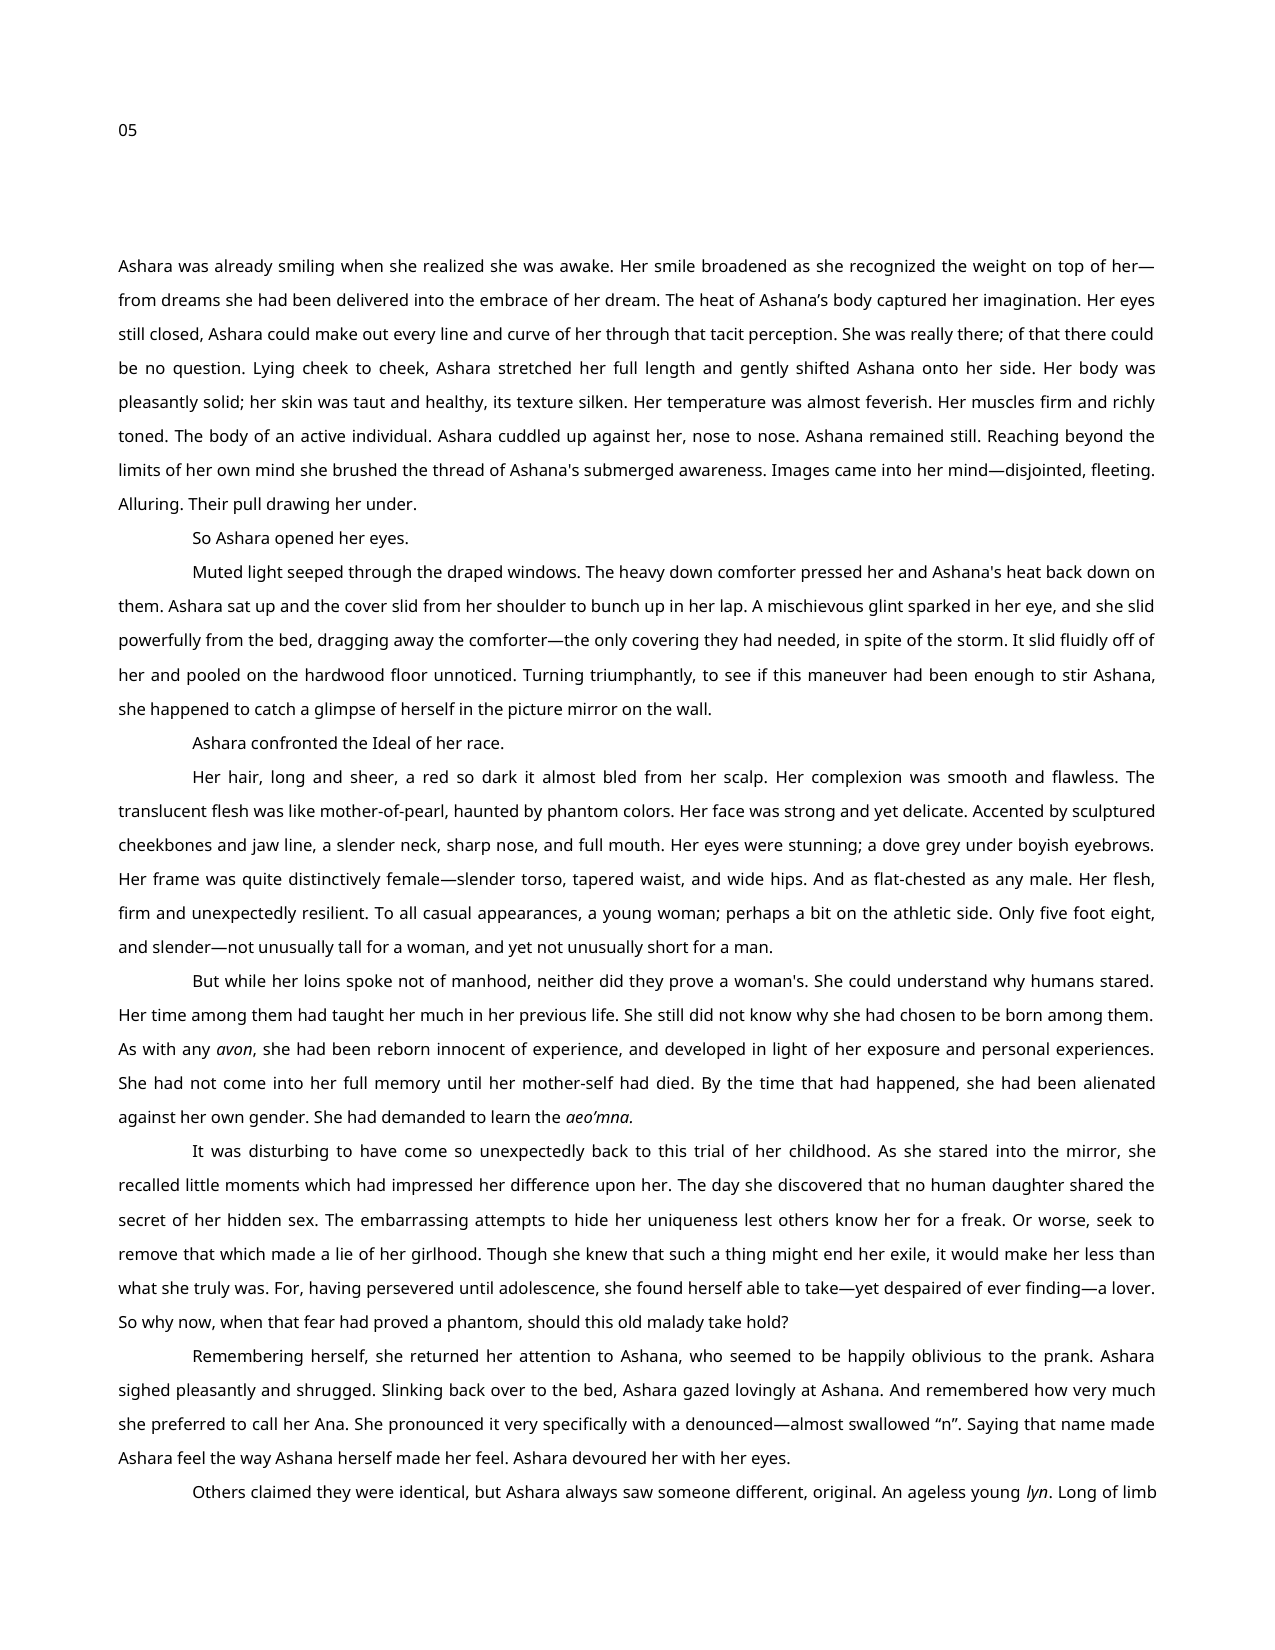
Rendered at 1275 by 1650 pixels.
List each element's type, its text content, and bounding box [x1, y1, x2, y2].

text Others claimed they were identical, but Ashara always saw someone different, original. An ageless young lyn. Long of limb [118, 1481, 1157, 1503]
text 05 [118, 118, 1157, 141]
text Her hair, long and sheer, a red so dark it almost bled from her scalp. Her complexion was smooth and flawless. The translucent flesh was like mother-of-pearl, haunted by phantom colors. Her face was strong and yet delicate. Accented by sculptured cheekbones and jaw line, a slender neck, sharp nose, and full mouth. Her eyes were stunning; a dove grey under boyish eyebrows. Her frame was quite distinctively female—slender torso, tapered waist, and wide hips. And as flat-chested as any male. Her flesh, firm and unexpectedly resilient. To all casual appearances, a young woman; perhaps a bit on the athletic side. Only five foot eight, and slender—not unusually tall for a woman, and yet not unusually short for a man. [118, 765, 1157, 958]
text Muted light seeped through the draped windows. The heavy down comforter pressed her and Ashana's heat back down on them. Ashara sat up and the cover slid from her shoulder to bunch up in her lap. A mischievous glint sparked in her eye, and she slid powerfully from the bed, dragging away the comforter—the only covering they had needed, in spite of the storm. It slid fluidly off of her and pooled on the hardwood floor unnoticed. Turning triumphantly, to see if this maneuver had been enough to stir Ashana, she happened to catch a glimpse of herself in the picture mirror on the wall. [118, 561, 1157, 720]
text So Ashara opened her eyes. [118, 527, 1157, 549]
text Remembering herself, she returned her attention to Ashana, who seemed to be happily oblivious to the prank. Ashara sighed pleasantly and shrugged. Slinking back over to the bed, Ashara gazed lovingly at Ashana. And remembered how very much she preferred to call her Ana. She pronounced it very specifically with a denounced—almost swallowed “n”. Saying that name made Ashara feel the way Ashana herself made her feel. Ashara devoured her with her eyes. [118, 1344, 1157, 1469]
text It was disturbing to have come so unexpectedly back to this trial of her childhood. As she stared into the mirror, she recalled little moments which had impressed her difference upon her. The day she discovered that no human daughter shared the secret of her hidden sex. The embarrassing attempts to hide her uniqueness lest others know her for a freak. Or worse, seek to remove that which made a lie of her girlhood. Though she knew that such a thing might end her exile, it would make her less than what she truly was. For, having persevered until adolescence, she found herself able to take—yet despaired of ever finding—a lover. So why now, when that fear had proved a phantom, should this old malady take hold? [118, 1140, 1157, 1333]
text Ashara was already smiling when she realized she was awake. Her smile broadened as she recognized the weight on top of her—from dreams she had been delivered into the embrace of her dream. The heat of Ashana’s body captured her imagination. Her eyes still closed, Ashara could make out every line and curve of her through that tacit perception. She was really there; of that there could be no question. Lying cheek to cheek, Ashara stretched her full length and gently shifted Ashana onto her side. Her body was pleasantly solid; her skin was taut and healthy, its texture silken. Her temperature was almost feverish. Her muscles firm and richly toned. The body of an active individual. Ashara cuddled up against her, nose to nose. Ashana remained still. Reaching beyond the limits of her own mind she brushed the thread of Ashana's submerged awareness. Images came into her mind—disjointed, fleeting. Alluring. Their pull drawing her under. [118, 254, 1157, 516]
text But while her loins spoke not of manhood, neither did they prove a woman's. She could understand why humans stared. Her time among them had taught her much in her previous life. She still did not know why she had chosen to be born among them. As with any avon, she had been reborn innocent of experience, and developed in light of her exposure and personal experiences. She had not come into her full memory until her mother-self had died. By the time that had happened, she had been alienated against her own gender. She had demanded to learn the aeo’mna. [118, 970, 1157, 1129]
text Ashara confronted the Ideal of her race. [118, 731, 1157, 754]
